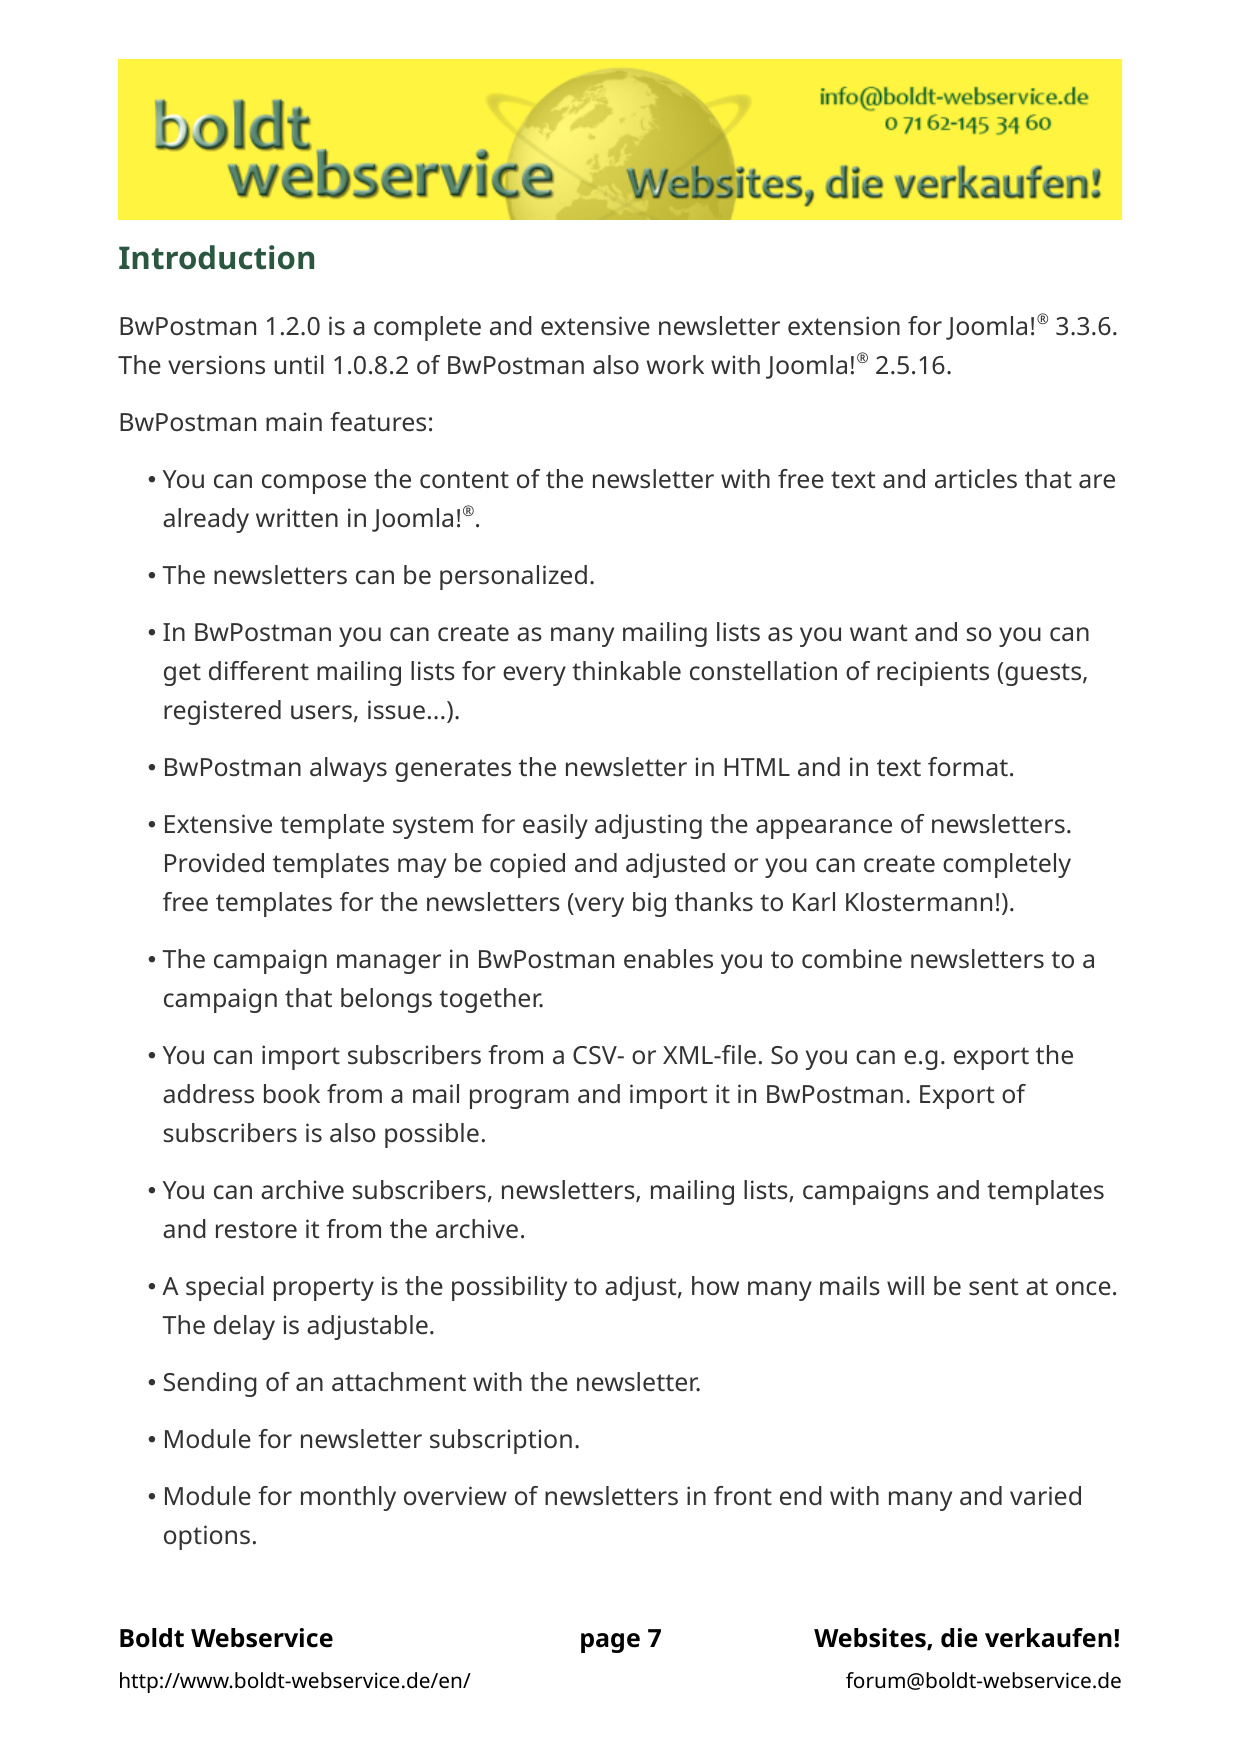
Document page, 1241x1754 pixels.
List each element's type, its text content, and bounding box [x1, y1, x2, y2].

picture [118, 59, 1123, 220]
list You can archive subscribers, newsletters, mailing lists, campaigns and templates and restore it from the archive. [148, 1173, 1122, 1246]
list BwPostman always generates the newsletter in HTML and in text format. [148, 749, 1122, 783]
list Sending of an attachment with the newsletter. [148, 1365, 1122, 1399]
subtitle Introduction [118, 236, 1122, 279]
list A special property is the possibility to adjust, how many mails will be sent at once. The delay is adjustable. [148, 1269, 1122, 1342]
list Module for newsletter subscription. [148, 1422, 1122, 1456]
list The campaign manager in BwPostman enables you to combine newsletters to a campaign that belongs together. [148, 941, 1122, 1015]
text BwPostman main features: [118, 404, 1122, 438]
list In BwPostman you can create as many mailing lists as you want and so you can get different mailing lists for every thinkable constellation of recipients (guests, registered users, issue...). [148, 614, 1122, 727]
list Extensive template system for easily adjusting the appearance of newsletters. Provided templates may be copied and adjusted or you can create completely free templates for the newsletters (very big thanks to Karl Klostermann!). [148, 806, 1122, 919]
list Module for monthly overview of newsletters in front end with many and varied options. [148, 1478, 1122, 1552]
list The newsletters can be personalized. [148, 557, 1122, 591]
text BwPostman 1.2.0 is a complete and extensive newsletter extension for Joomla!® 3.3.6. The versions until 1.0.8.2 of BwPostman also work with Joomla!® 2.5.16. [118, 308, 1122, 382]
list You can compose the content of the newsletter with free text and articles that are already written in Joomla!®. [148, 461, 1122, 534]
list You can import subscribers from a CSV- or XML-file. So you can e.g. export the address book from a mail program and import it in BwPostman. Export of subscribers is also possible. [148, 1037, 1122, 1150]
